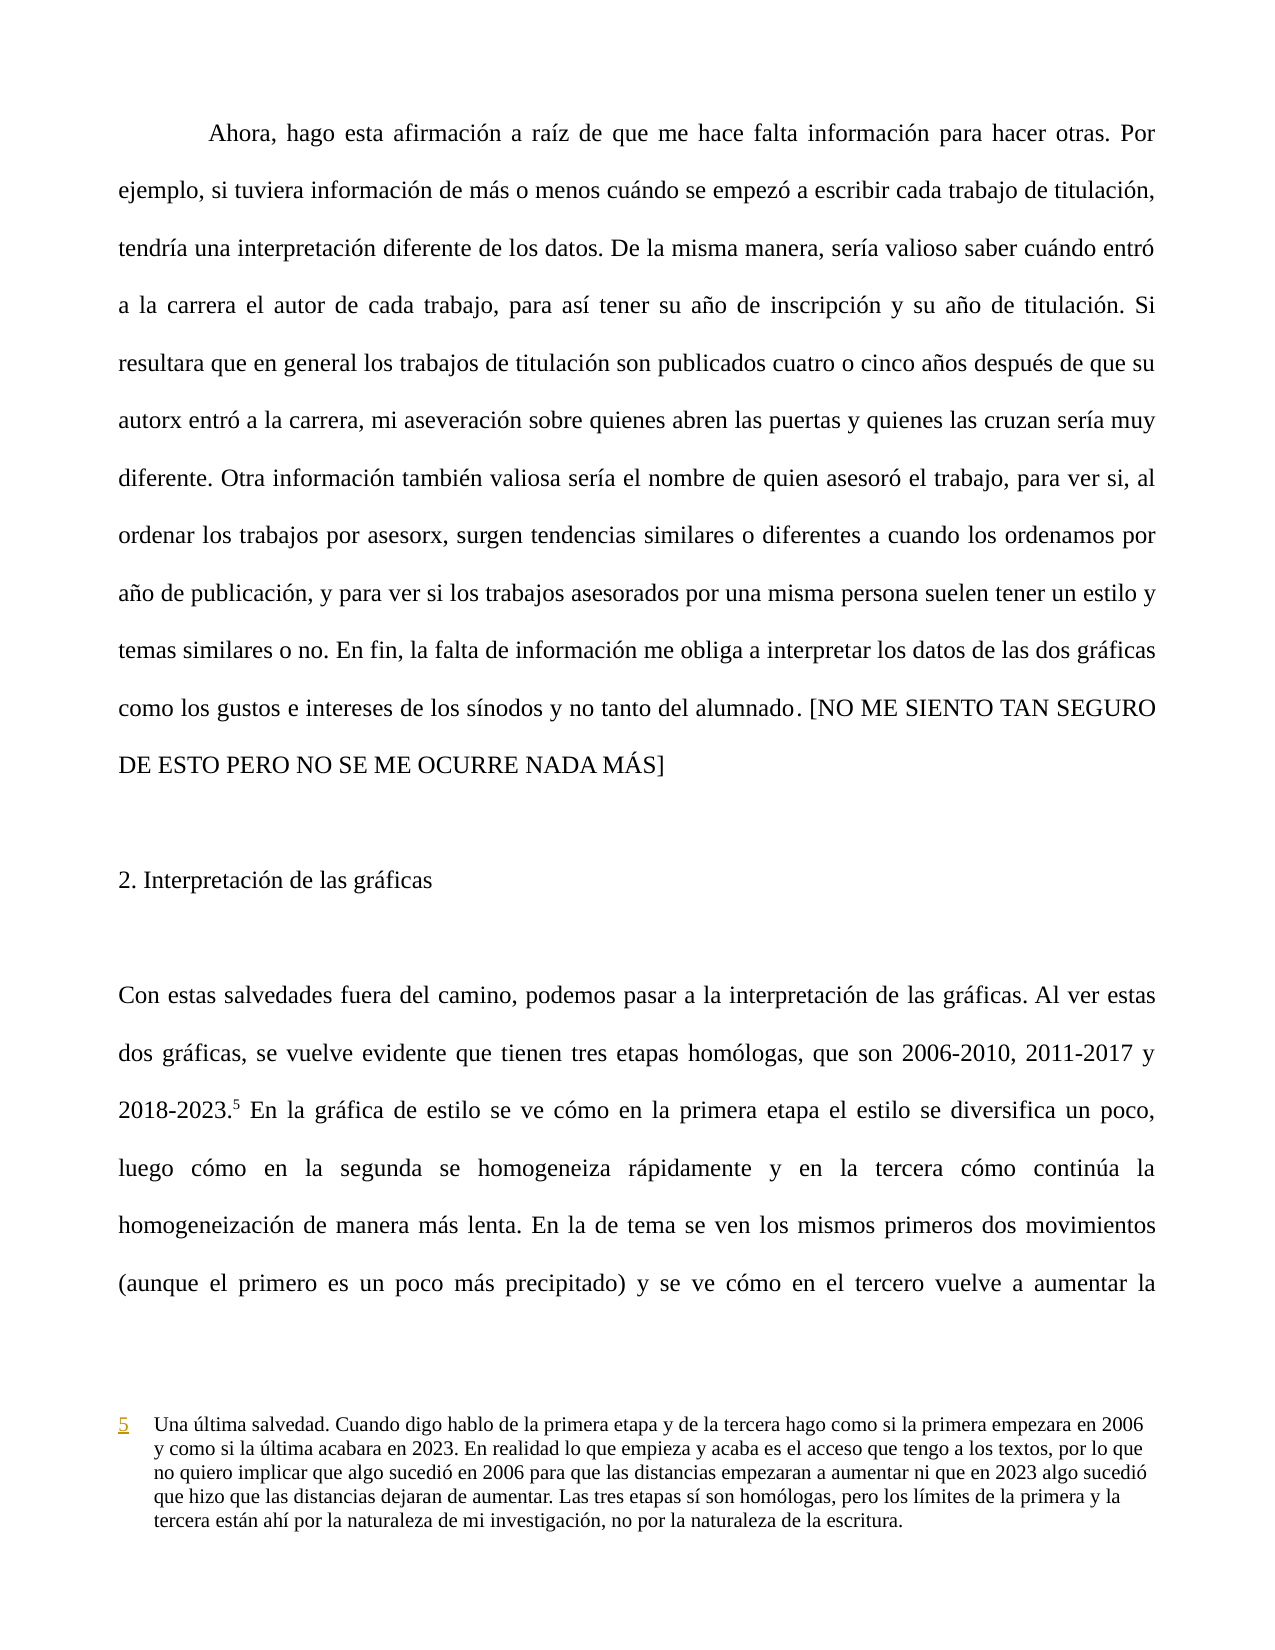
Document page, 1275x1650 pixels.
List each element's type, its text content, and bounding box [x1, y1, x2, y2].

text Una última salvedad. Cuando digo hablo de la primera etapa y de la tercera hago como si la primera empezara en 2006 y como si la última acabara en 2023. En realidad lo que empieza y acaba es el acceso que tengo a los textos, por lo que no quiero implicar que algo sucedió en 2006 para que las distancias empezaran a aumentar ni que en 2023 algo sucedió que hizo que las distancias dejaran de aumentar. Las tres etapas sí son homólogas, pero los límites de la primera y la tercera están ahí por la naturaleza de mi investigación, no por la naturaleza de la escritura. [118, 1412, 1157, 1532]
text 2. Interpretación de las gráficas [118, 866, 1157, 894]
text Con estas salvedades fuera del camino, podemos pasar a la interpretación de las gráficas. Al ver estas dos gráficas, se vuelve evidente que tienen tres etapas homólogas, que son 2006-2010, 2011-2017 y 2018-2023. En la gráfica de estilo se ve cómo en la primera etapa el estilo se diversifica un poco, luego cómo en la segunda se homogeneiza rápidamente y en la tercera cómo continúa la homogeneización de manera más lenta. En la de tema se ven los mismos primeros dos movimientos (aunque el primero es un poco más precipitado) y se ve cómo en el tercero vuelve a aumentar la [118, 981, 1157, 1297]
text Ahora, hago esta afirmación a raíz de que me hace falta información para hacer otras. Por ejemplo, si tuviera información de más o menos cuándo se empezó a escribir cada trabajo de titulación, tendría una interpretación diferente de los datos. De la misma manera, sería valioso saber cuándo entró a la carrera el autor de cada trabajo, para así tener su año de inscripción y su año de titulación. Si resultara que en general los trabajos de titulación son publicados cuatro o cinco años después de que su autorx entró a la carrera, mi aseveración sobre quienes abren las puertas y quienes las cruzan sería muy diferente. Otra información también valiosa sería el nombre de quien asesoró el trabajo, para ver si, al ordenar los trabajos por asesorx, surgen tendencias similares o diferentes a cuando los ordenamos por año de publicación, y para ver si los trabajos asesorados por una misma persona suelen tener un estilo y temas similares o no. En fin, la falta de información me obliga a interpretar los datos de las dos gráficas como los gustos e intereses de los sínodos y no tanto del alumnado. [NO ME SIENTO TAN SEGURO DE ESTO PERO NO SE ME OCURRE NADA MÁS] [118, 118, 1157, 779]
